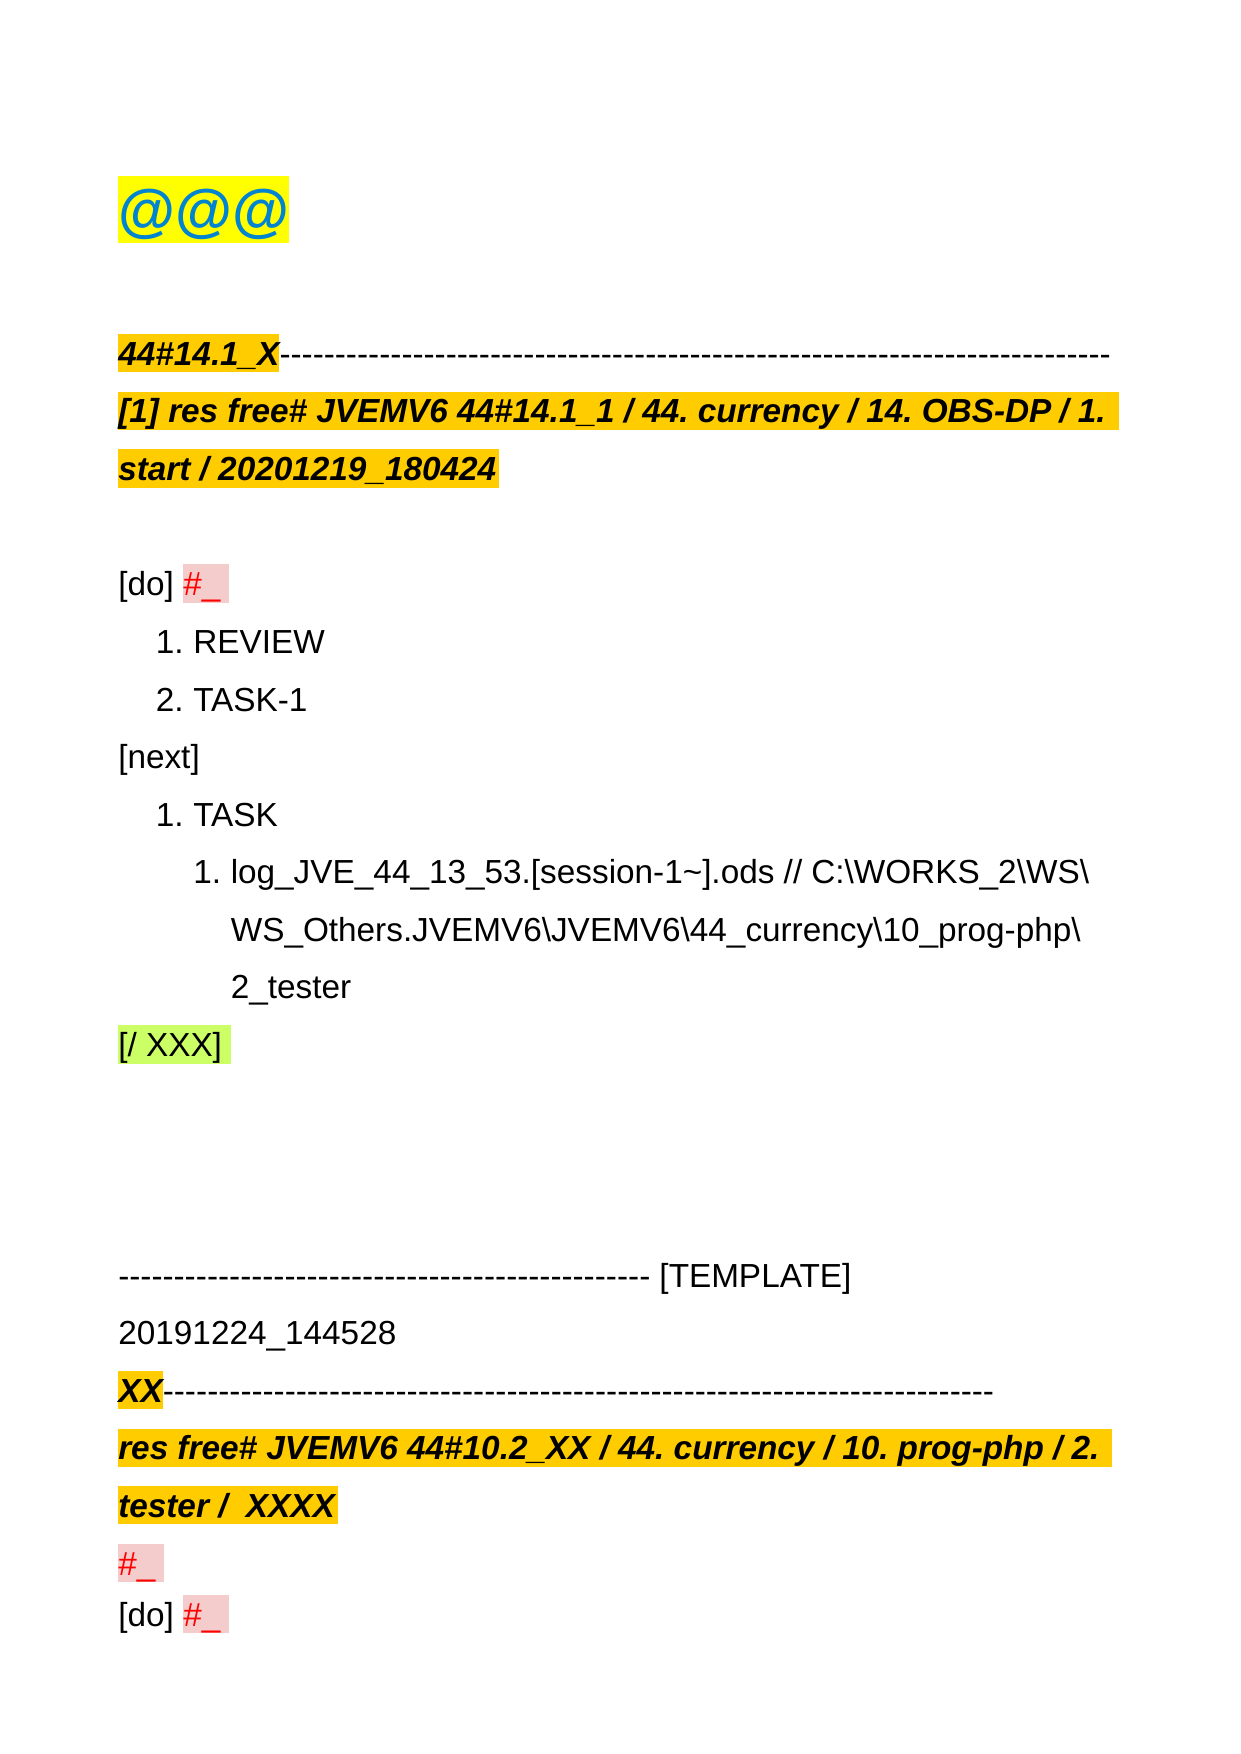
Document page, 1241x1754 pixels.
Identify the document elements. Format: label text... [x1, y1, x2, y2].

list log_JVE_44_13_53.[session-1~].ods // C:\WORKS_2\WS\WS_Others.JVEMV6\JVEMV6\44_currency\10_prog-php\2_tester [193, 852, 1122, 1006]
text XX--------------------------------------------------------------------------- [118, 1371, 1122, 1409]
text res free# JVEMV6 44#10.2_XX / 44. currency / 10. prog-php / 2. tester / XXXX [118, 1428, 1122, 1524]
list REVIEW [156, 622, 1122, 660]
text #_ [118, 1544, 1122, 1582]
text [do] #_ [118, 1594, 1122, 1633]
list TASK-1 [156, 679, 1122, 718]
text ------------------------------------------------ [TEMPLATE] 20191224_144528 [118, 1256, 1122, 1352]
text [/ XXX] [118, 1025, 1122, 1064]
text 44#14.1_X--------------------------------------------------------------------------- [118, 334, 1122, 372]
text @@@ [118, 176, 1122, 243]
text [do] #_ [118, 564, 1122, 603]
text [next] [118, 737, 1122, 776]
text [1] res free# JVEMV6 44#14.1_1 / 44. currency / 14. OBS-DP / 1. start / 20201219_180424 [118, 392, 1122, 488]
list TASK [156, 795, 1122, 833]
